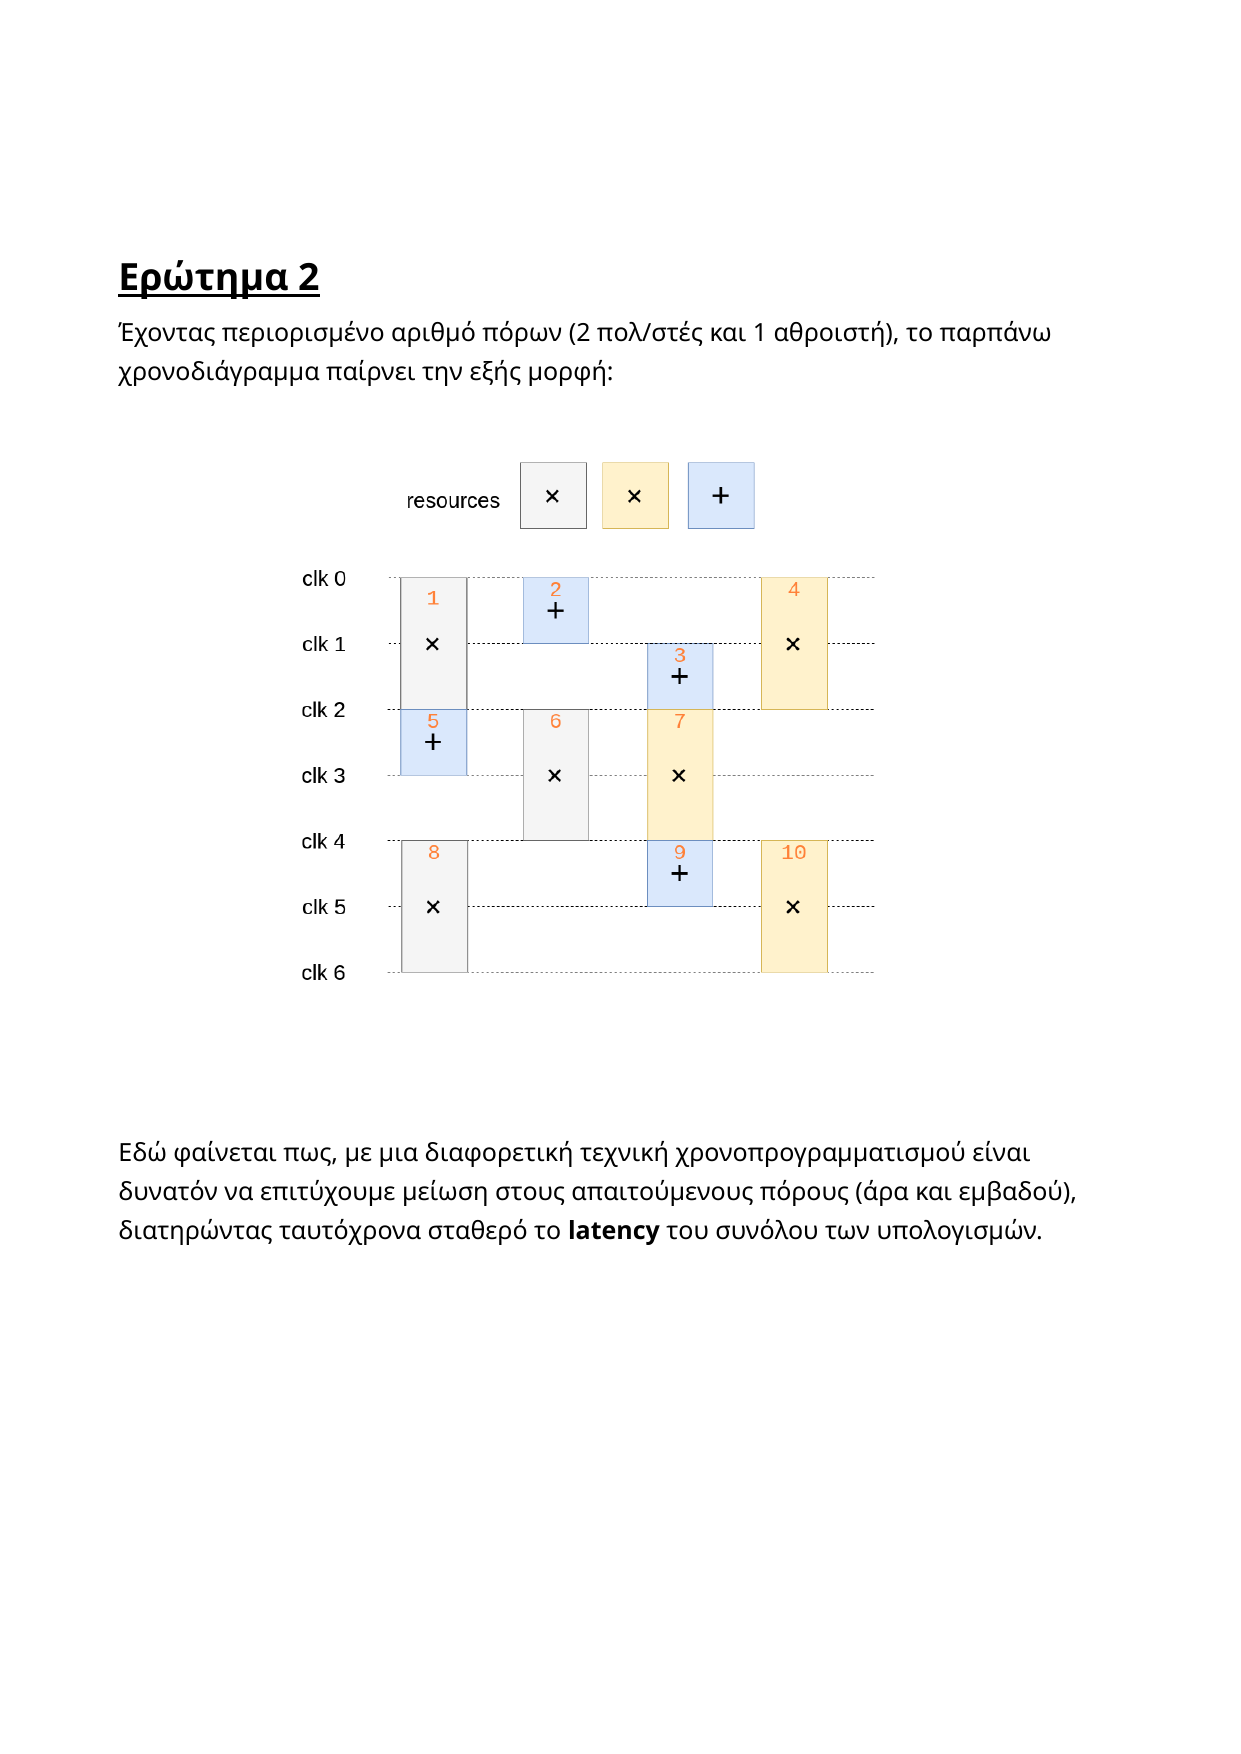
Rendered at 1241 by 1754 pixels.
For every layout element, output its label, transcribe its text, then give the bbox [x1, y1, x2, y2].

text Έχοντας περιορισμένο αριθμό πόρων (2 πολ/στές και 1 αθροιστή), το παρπάνω χρονοδιάγραμμα παίρνει την εξής μορφή: [118, 314, 1122, 387]
subtitle Ερώτημα 2 [118, 251, 1122, 302]
text Εδώ φαίνεται πως, με μια διαφορετική τεχνική χρονοπρογραμματισμού είναι δυνατόν να επιτύχουμε μείωση στους απαιτούμενους πόρους (άρα και εμβαδού), διατηρώντας ταυτόχρονα σταθερό το latency του συνόλου των υπολογισμών. [118, 1134, 1122, 1247]
